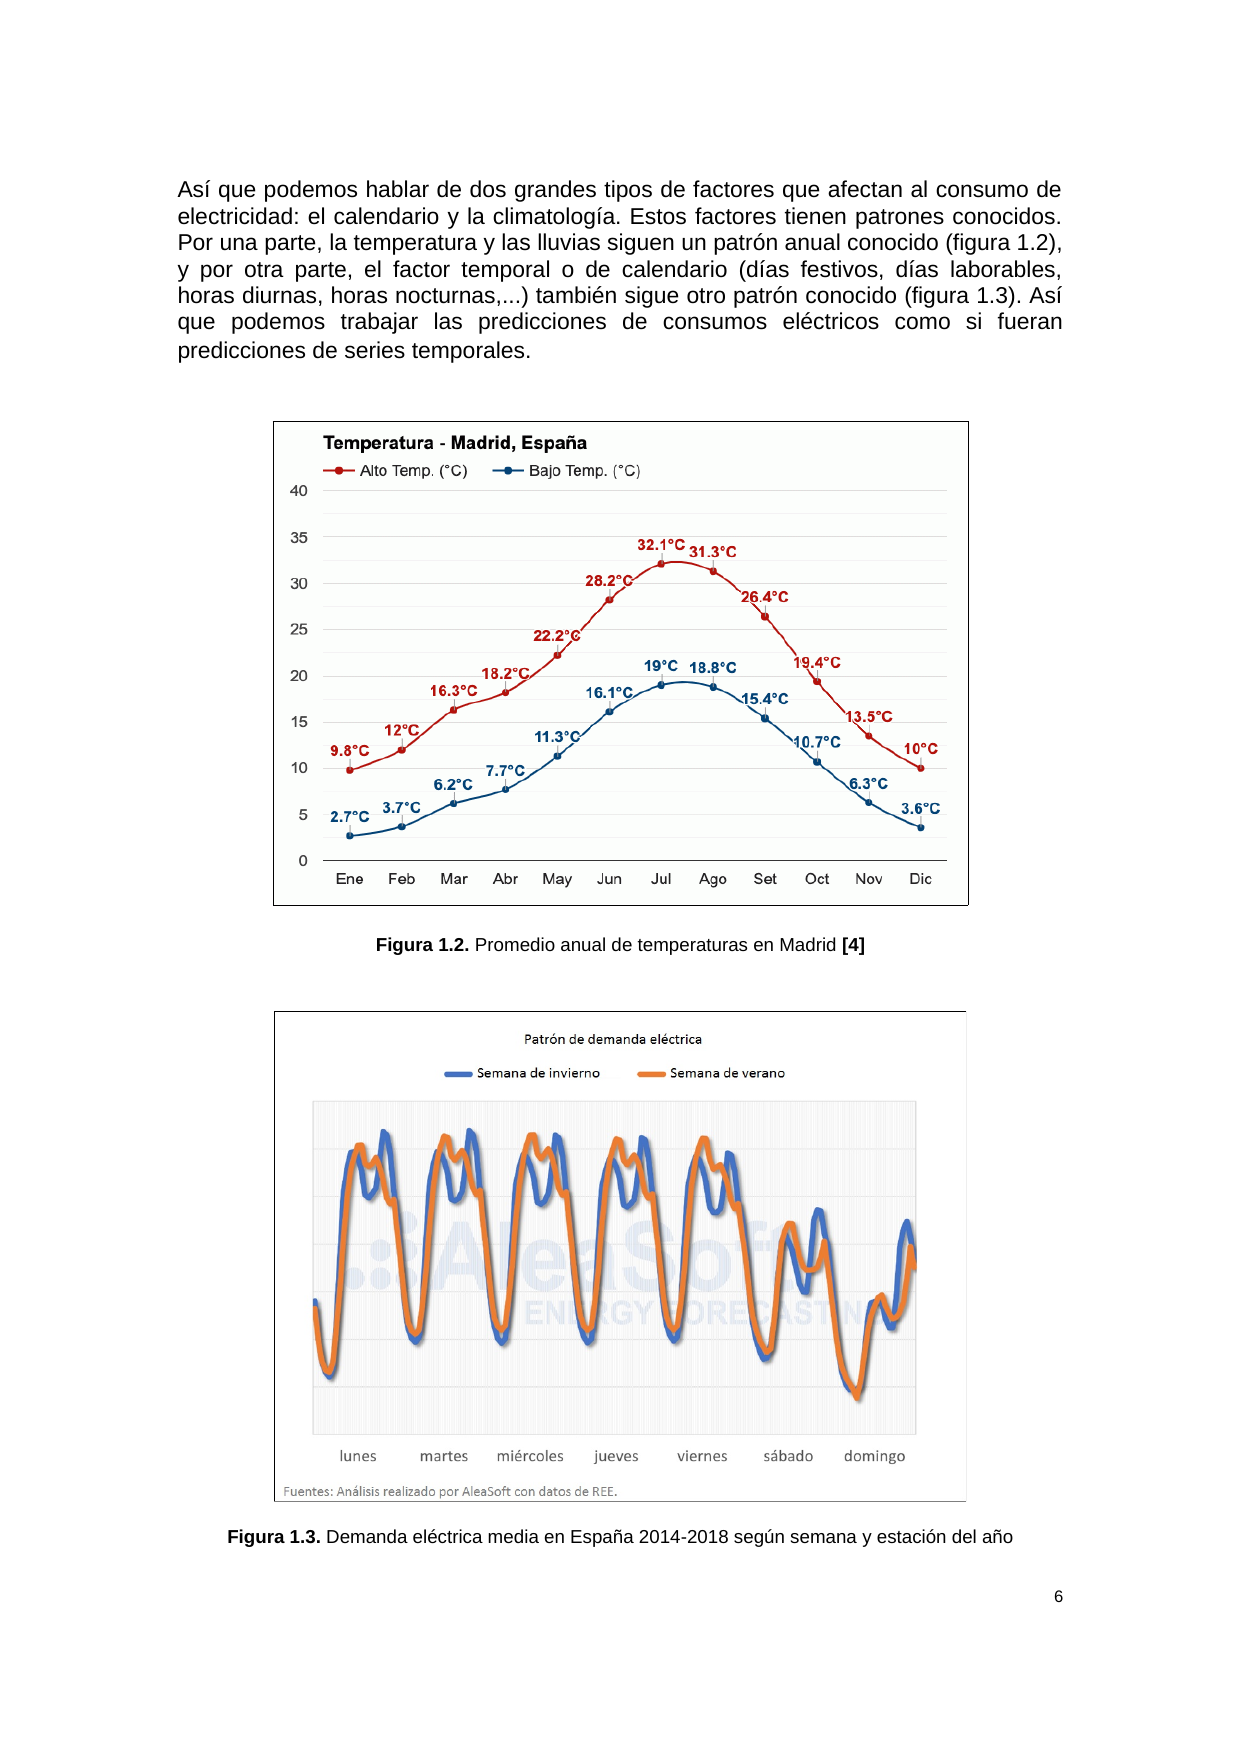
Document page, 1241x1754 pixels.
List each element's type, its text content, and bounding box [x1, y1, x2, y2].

text Figura 1.3. Demanda eléctrica media en España 2014-2018 según semana y estación del año [177, 1525, 1063, 1547]
text Así que podemos hablar de dos grandes tipos de factores que afectan al consumo de electricidad: el calendario y la climatología. Estos factores tienen patrones conocidos. Por una parte, la temperatura y las lluvias siguen un patrón anual conocido (figura 1.2), y por otra parte, el factor temporal o de calendario (días festivos, días laborables, horas diurnas, horas nocturnas,...) también sigue otro patrón conocido (figura 1.3). Así que podemos trabajar las predicciones de consumos eléctricos como si fueran predicciones de series temporales. [177, 176, 1063, 363]
text Figura 1.2. Promedio anual de temperaturas en Madrid [4] [177, 934, 1063, 955]
picture [274, 422, 967, 904]
picture [274, 1011, 967, 1503]
